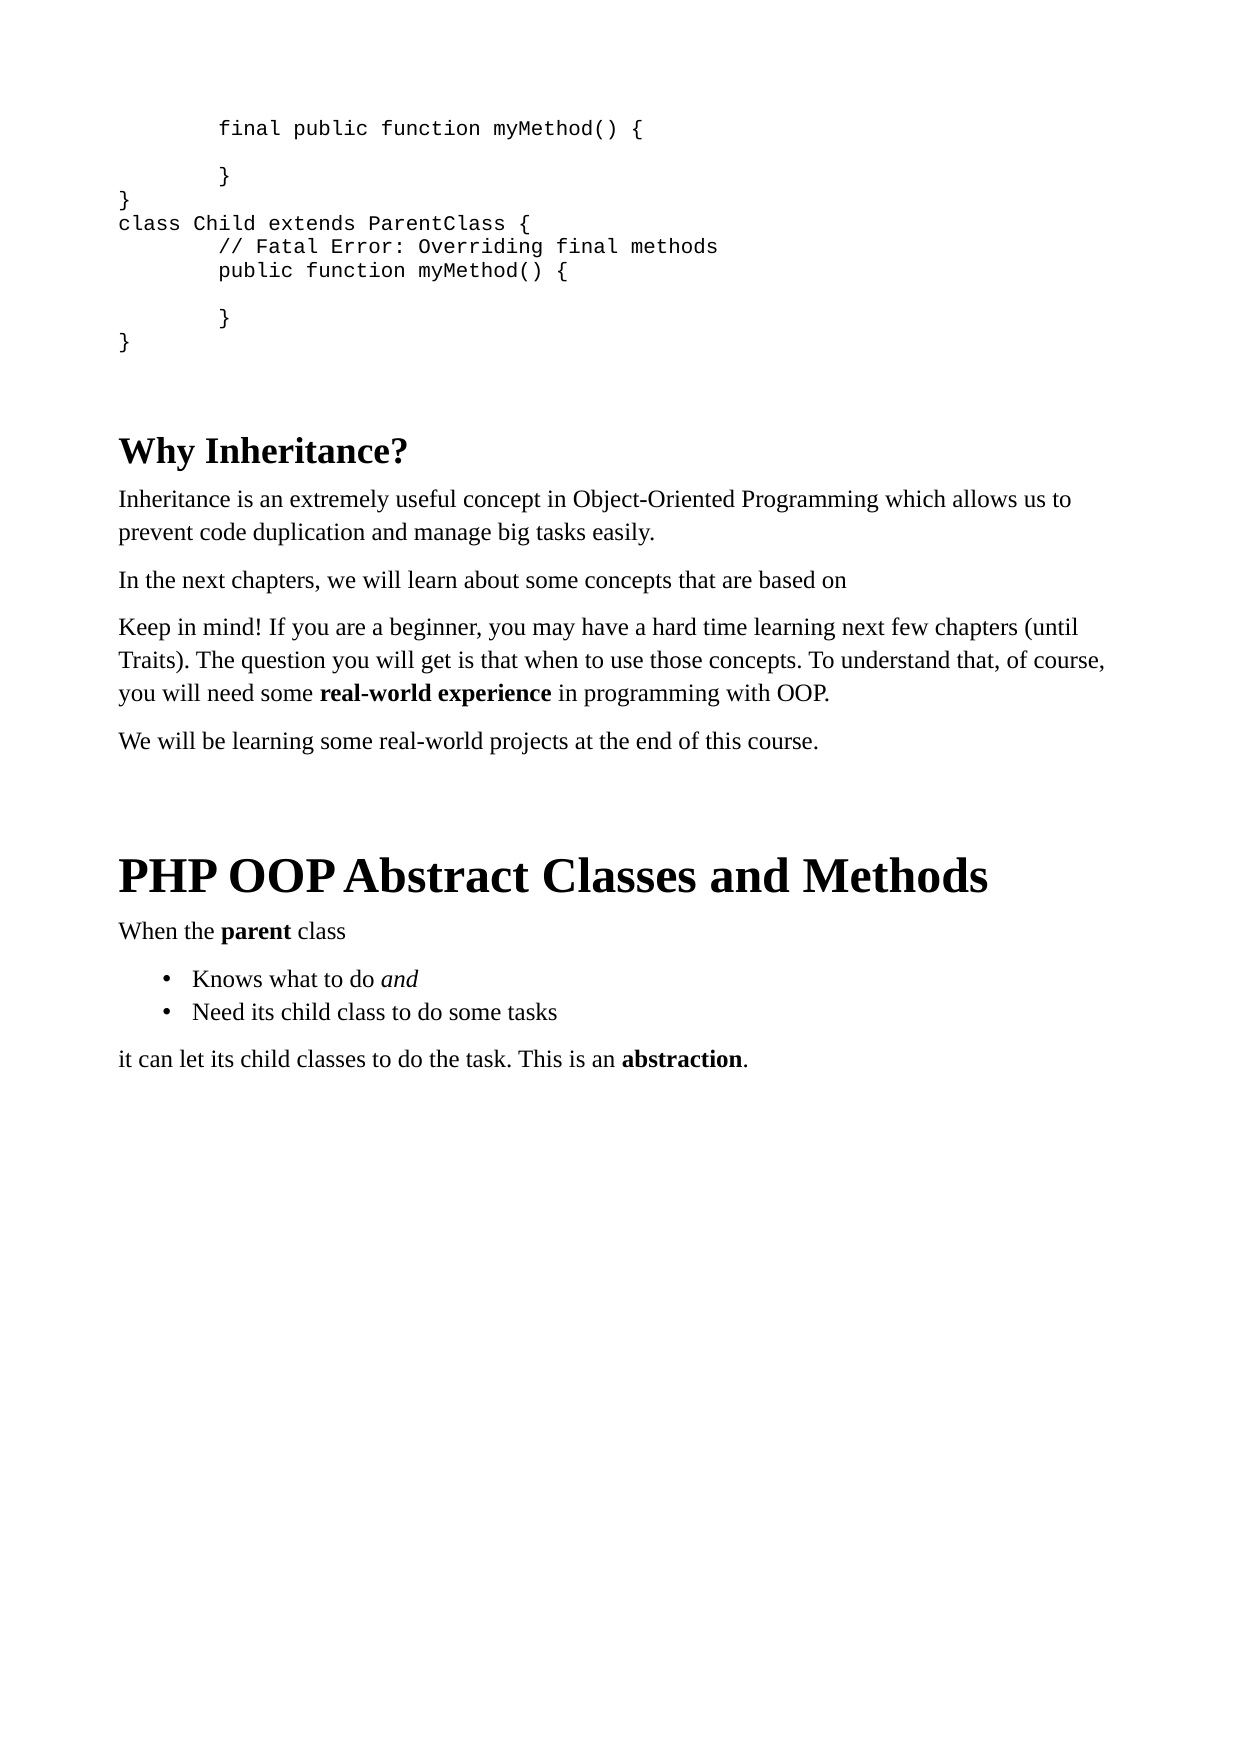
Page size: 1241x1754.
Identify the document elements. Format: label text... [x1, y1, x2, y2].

text public function myMethod() { [118, 260, 1122, 284]
list Need its child class to do some tasks [162, 997, 1122, 1026]
text In the next chapters, we will learn about some concepts that are based on [118, 565, 1122, 593]
text // Fatal Error: Overriding final methods [118, 236, 1122, 260]
text } [118, 307, 1122, 331]
subtitle PHP OOP Abstract Classes and Methods [118, 846, 1122, 904]
text } [118, 165, 1122, 189]
text When the parent class [118, 916, 1122, 945]
text } [118, 189, 1122, 213]
list Knows what to do and [162, 964, 1122, 993]
text final public function myMethod() { [118, 118, 1122, 142]
text Keep in mind! If you are a beginner, you may have a hard time learning next few chapters (until Traits). The question you will get is that when to use those concepts. To understand that, of course, you will need some real-world experience in programming with OOP. [118, 612, 1122, 707]
text } [118, 331, 1122, 354]
subtitle Why Inheritance? [118, 428, 1122, 472]
text Inheritance is an extremely useful concept in Object-Oriented Programming which allows us to prevent code duplication and manage big tasks easily. [118, 484, 1122, 546]
text it can let its child classes to do the task. This is an abstraction. [118, 1044, 1122, 1073]
text class Child extends ParentClass { [118, 213, 1122, 236]
text We will be learning some real-world projects at the end of this course. [118, 726, 1122, 755]
